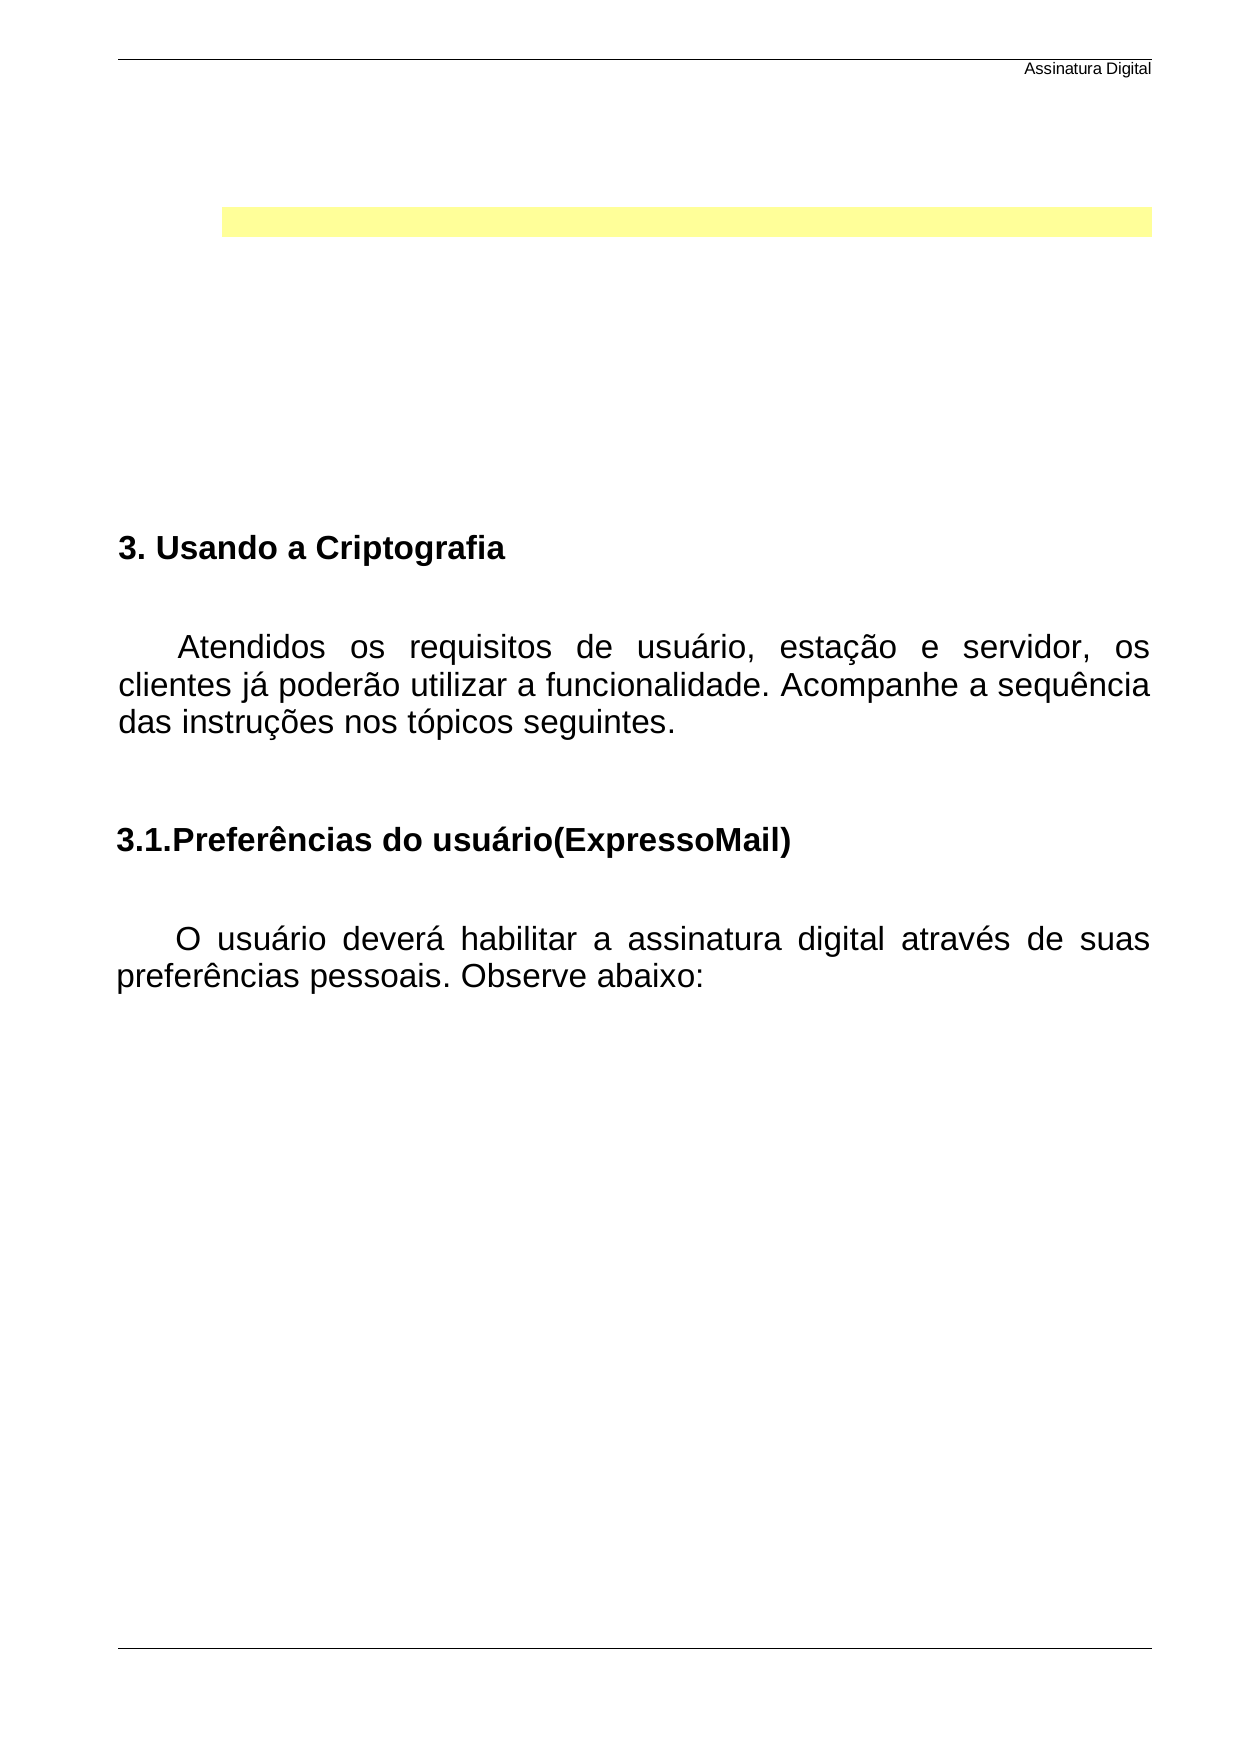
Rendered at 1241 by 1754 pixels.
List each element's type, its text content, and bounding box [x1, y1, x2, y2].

subtitle Preferências do usuário(ExpressoMail) [116, 820, 1152, 858]
subtitle Usando a Criptografia [118, 529, 1152, 567]
text O usuário deverá habilitar a assinatura digital através de suas preferências pessoais. Observe abaixo: [116, 920, 1152, 995]
text Atendidos os requisitos de usuário, estação e servidor, os clientes já poderão utilizar a funcionalidade. Acompanhe a sequência das instruções nos tópicos seguintes. [118, 628, 1152, 741]
